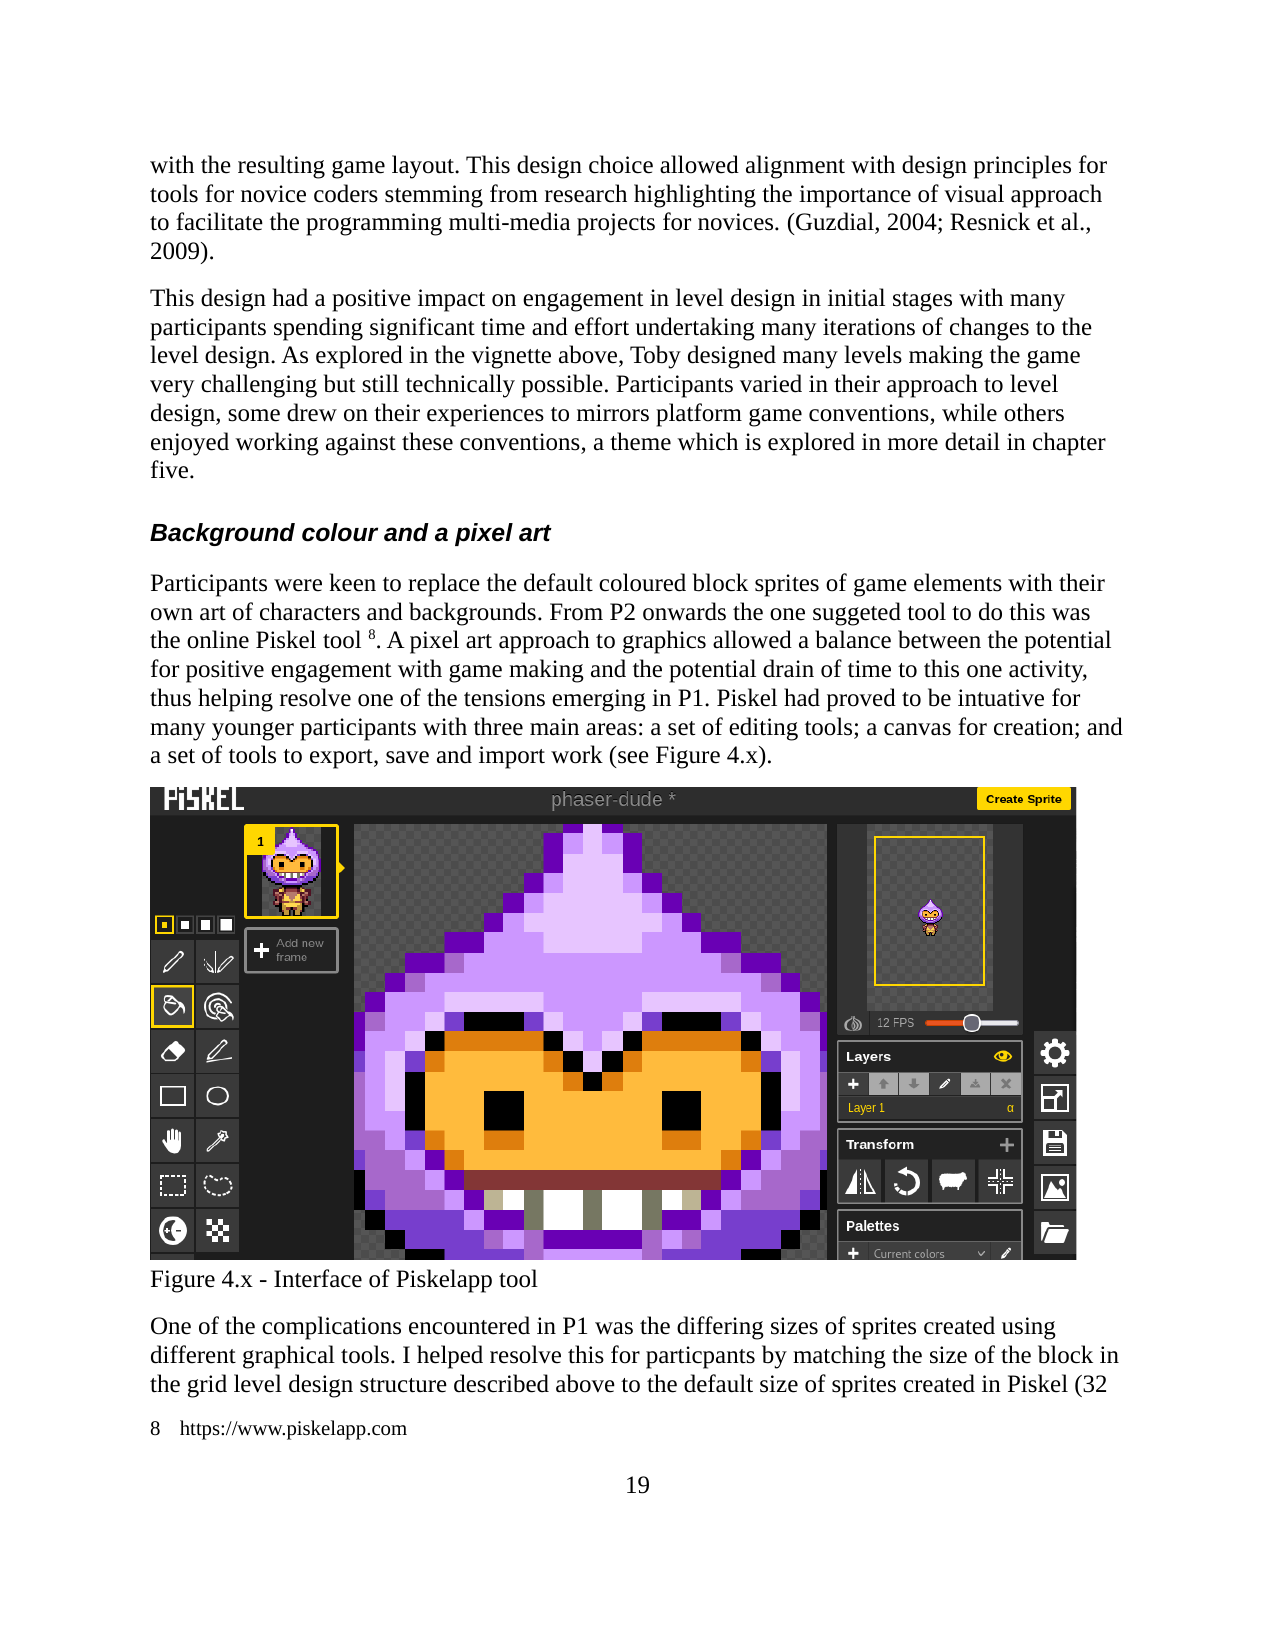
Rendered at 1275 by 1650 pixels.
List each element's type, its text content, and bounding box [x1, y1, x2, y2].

text with the resulting game layout. This design choice allowed alignment with design principles for tools for novice coders stemming from research highlighting the importance of visual approach to facilitate the programming multi-media projects for novices. (Guzdial, 2004; Resnick et al., 2009). [150, 150, 1125, 265]
picture [150, 787, 1077, 1260]
text Figure 4.x - Interface of Piskelapp tool [150, 787, 1125, 1293]
text https://www.piskelapp.com [150, 1416, 1125, 1440]
subtitle Background colour and a pixel art [150, 518, 1125, 547]
text One of the complications encountered in P1 was the differing sizes of sprites created using different graphical tools. I helped resolve this for particpants by matching the size of the block in the grid level design structure described above to the default size of sprites created in Piskel (32 [150, 1311, 1125, 1397]
text This design had a positive impact on engagement in level design in initial stages with many participants spending significant time and effort undertaking many iterations of changes to the level design. As explored in the vignette above, Toby designed many levels making the game very challenging but still technically possible. Participants varied in their approach to level design, some drew on their experiences to mirrors platform game conventions, while others enjoyed working against these conventions, a theme which is explored in more detail in chapter five. [150, 283, 1125, 484]
text Participants were keen to replace the default coloured block sprites of game elements with their own art of characters and backgrounds. From P2 onwards the one suggeted tool to do this was the online Piskel tool . A pixel art approach to graphics allowed a balance between the potential for positive engagement with game making and the potential drain of time to this one activity, thus helping resolve one of the tensions emerging in P1. Piskel had proved to be intuative for many younger participants with three main areas: a set of editing tools; a canvas for creation; and a set of tools to export, save and import work (see Figure 4.x). [150, 568, 1125, 769]
